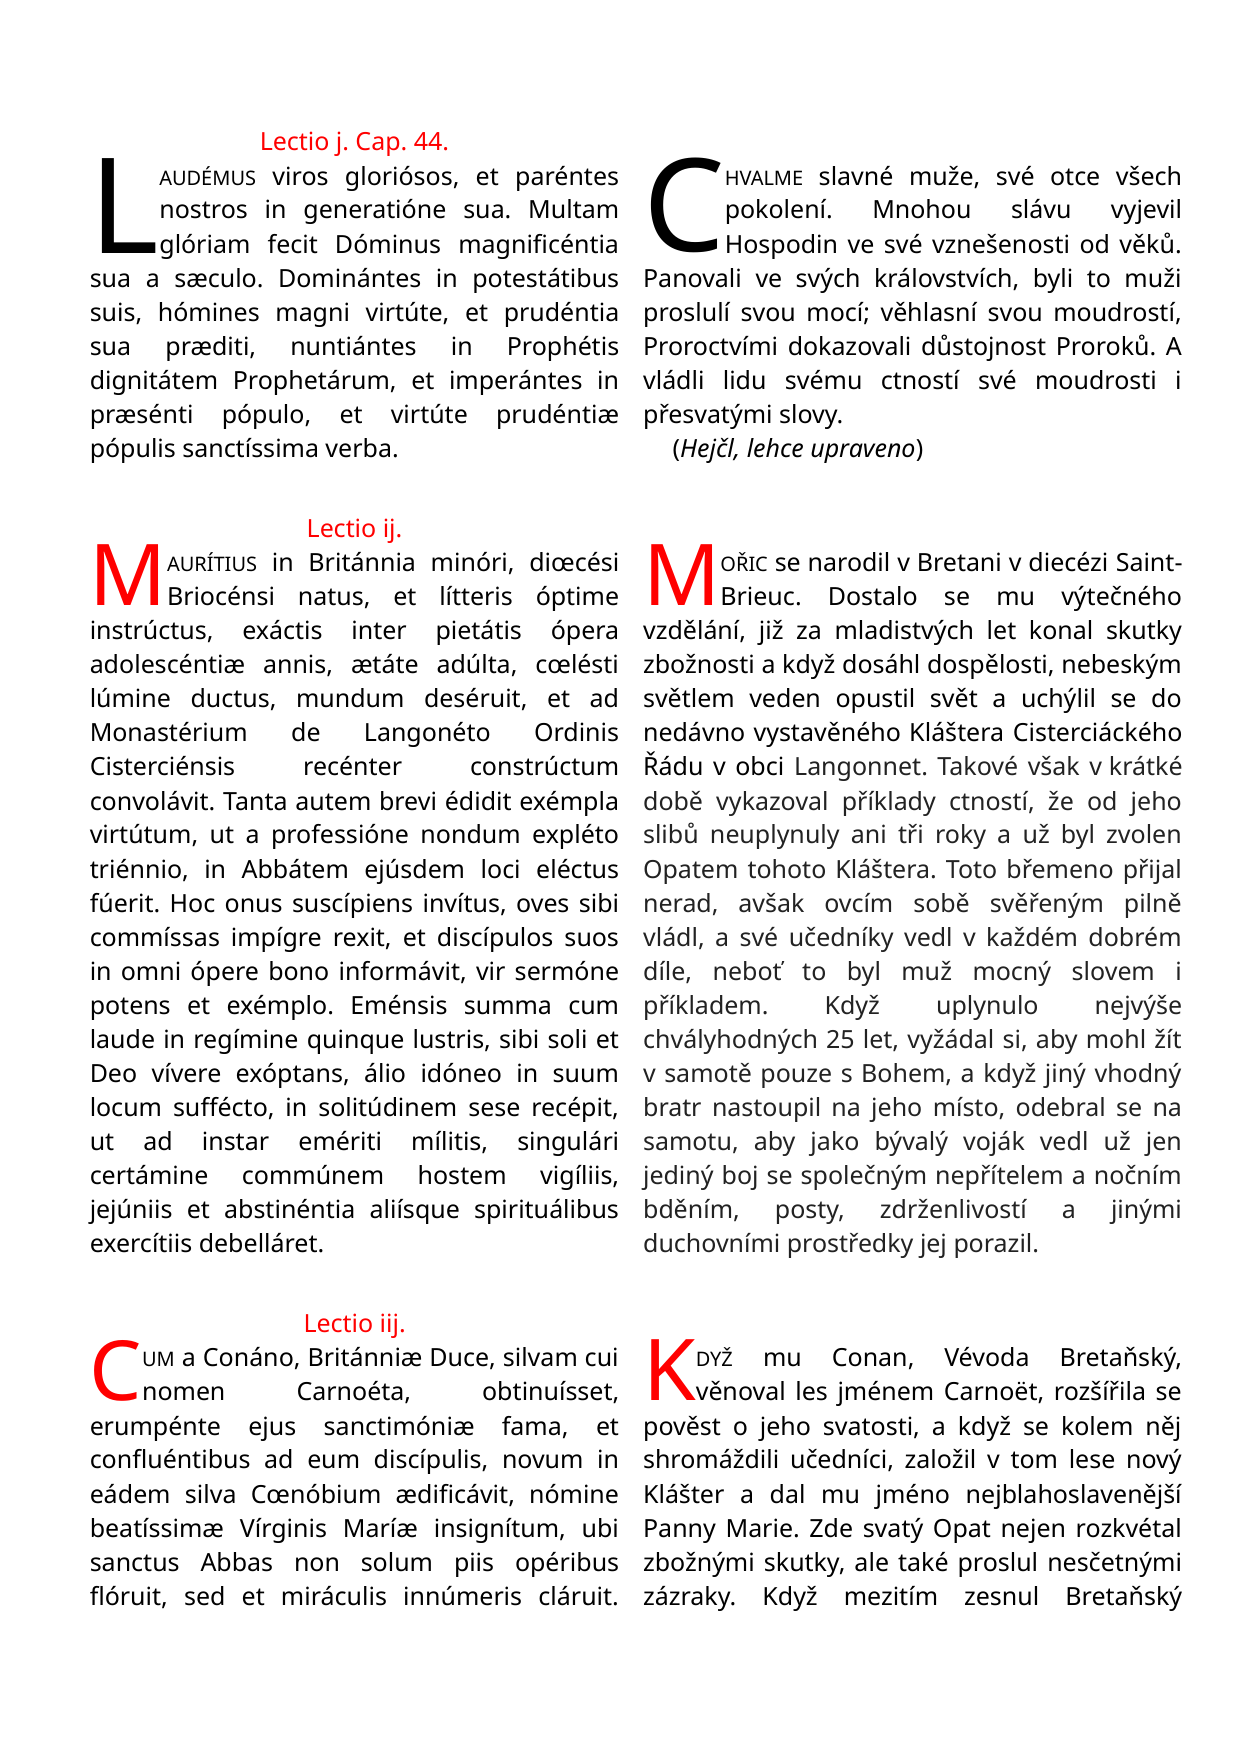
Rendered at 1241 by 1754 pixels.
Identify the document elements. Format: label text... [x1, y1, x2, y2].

table_cell In I. Nocturno De libro Ecclesiástici. Lectio j. Cap. 44. Laudémus viros gloriósos, et paréntes nostros in generatióne sua. Multam glóriam fecit Dóminus magnificéntia sua a sæculo. Dominántes in potestátibus suis, hómines magni virtúte, et prudéntia sua præditi, nuntiántes in Prophétis dignitátem Prophetárum, et imperántes in præsénti pópulo, et virtúte prudéntiæ pópulis sanctíssima verba. [78, 118, 631, 505]
table_cell Když mu Conan, Vévoda Bretaňský, věnoval les jménem Carnoët, rozšířila se pověst o jeho svatosti, a když se kolem něj shromáždili učedníci, založil v tom lese nový Klášter a dal mu jméno nejblahoslavenější Panny Marie. Zde svatý Opat nejen rozkvétal zbožnými skutky, ale také proslul nesčetnými zázraky. Když mezitím zesnul Bretaňský [631, 1300, 1194, 1618]
table_cell Chvalme slavné muže, své otce všech pokolení. Mnohou slávu vyjevil Hospodin ve své vznešenosti od věků. Panovali ve svých královstvích, byli to muži proslulí svou mocí; věhlasní svou moudrostí, Proroctvími dokazovali důstojnost Proroků. A vládli lidu svému ctností své moudrosti i přesvatými slovy. (Hejčl, lehce upraveno) [631, 118, 1194, 505]
table_cell Lectio iij. Cum a Conáno, Británniæ Duce, silvam cui nomen Carnoéta, obtinuísset, erumpénte ejus sanctimóniæ fama, et confluéntibus ad eum discípulis, novum in eádem silva Cœnóbium ædificávit, nómine beatíssimæ Vírginis Maríæ insignítum, ubi sanctus Abbas non solum piis opéribus flóruit, sed et miráculis innúmeris cláruit. [78, 1300, 631, 1618]
table_cell Lectio ij. Maurítius in Británnia minóri, diœcési Briocénsi natus, et lítteris óptime instrúctus, exáctis inter pietátis ópera adolescéntiæ annis, ætáte adúlta, cœlésti lúmine ductus, mundum deséruit, et ad Monastérium de Langonéto Ordinis Cisterciénsis recénter constrúctum convolávit. Tanta autem brevi édidit exémpla virtútum, ut a professióne nondum expléto triénnio, in Abbátem ejúsdem loci eléctus fúerit. Hoc onus suscípiens invítus, oves sibi commíssas impígre rexit, et discípulos suos in omni ópere bono informávit, vir sermóne potens et exémplo. Eménsis summa cum laude in regímine quinque lustris, sibi soli et Deo vívere exóptans, álio idóneo in suum locum suffécto, in solitúdinem sese recépit, ut ad instar emériti mílitis, singulári certámine commúnem hostem vigíliis, jejúniis et abstinéntia aliísque spirituálibus exercítiis debelláret. [78, 505, 631, 1300]
table_cell Mořic se narodil v Bretani v diecézi Saint-Brieuc. Dostalo se mu výtečného vzdělání, již za mladistvých let konal skutky zbožnosti a když dosáhl dospělosti, nebeským světlem veden opustil svět a uchýlil se do nedávno vystavěného Kláštera Cisterciáckého Řádu v obci Langonnet. Takové však v krátké době vykazoval příklady ctností, že od jeho slibů neuplynuly ani tři roky a už byl zvolen Opatem tohoto Kláštera. Toto břemeno přijal nerad, avšak ovcím sobě svěřeným pilně vládl, a své učedníky vedl v každém dobrém díle, neboť to byl muž mocný slovem i příkladem. Když uplynulo nejvýše chvályhodných 25 let, vyžádal si, aby mohl žít v samotě pouze s Bohem, a když jiný vhodný bratr nastoupil na jeho místo, odebral se na samotu, aby jako bývalý voják vedl už jen jediný boj se společným nepřítelem a nočním bděním, posty, zdrženlivostí a jinými duchovními prostředky jej porazil. [631, 505, 1194, 1300]
